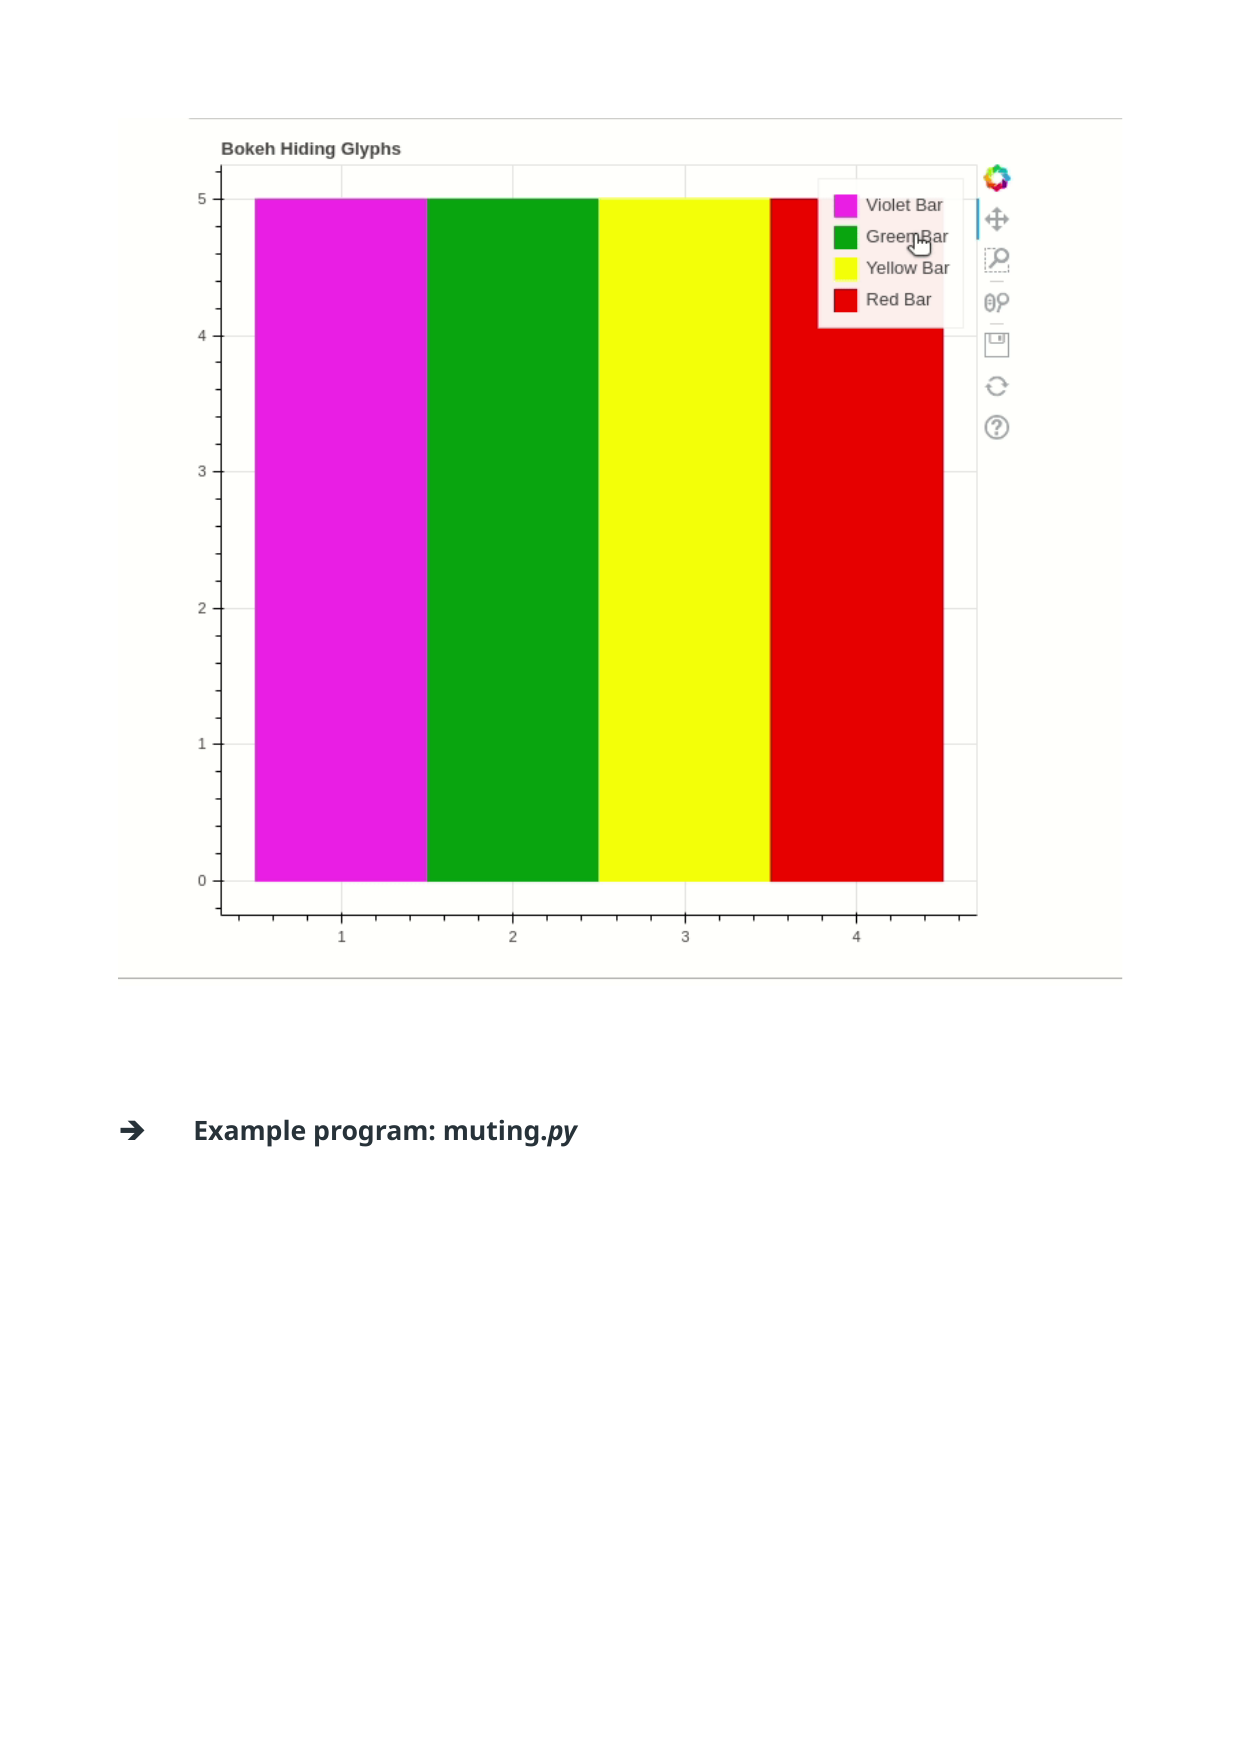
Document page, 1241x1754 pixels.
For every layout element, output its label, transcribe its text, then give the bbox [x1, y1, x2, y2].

list Example program: muting.py [118, 1112, 1122, 1148]
picture [118, 118, 1123, 986]
